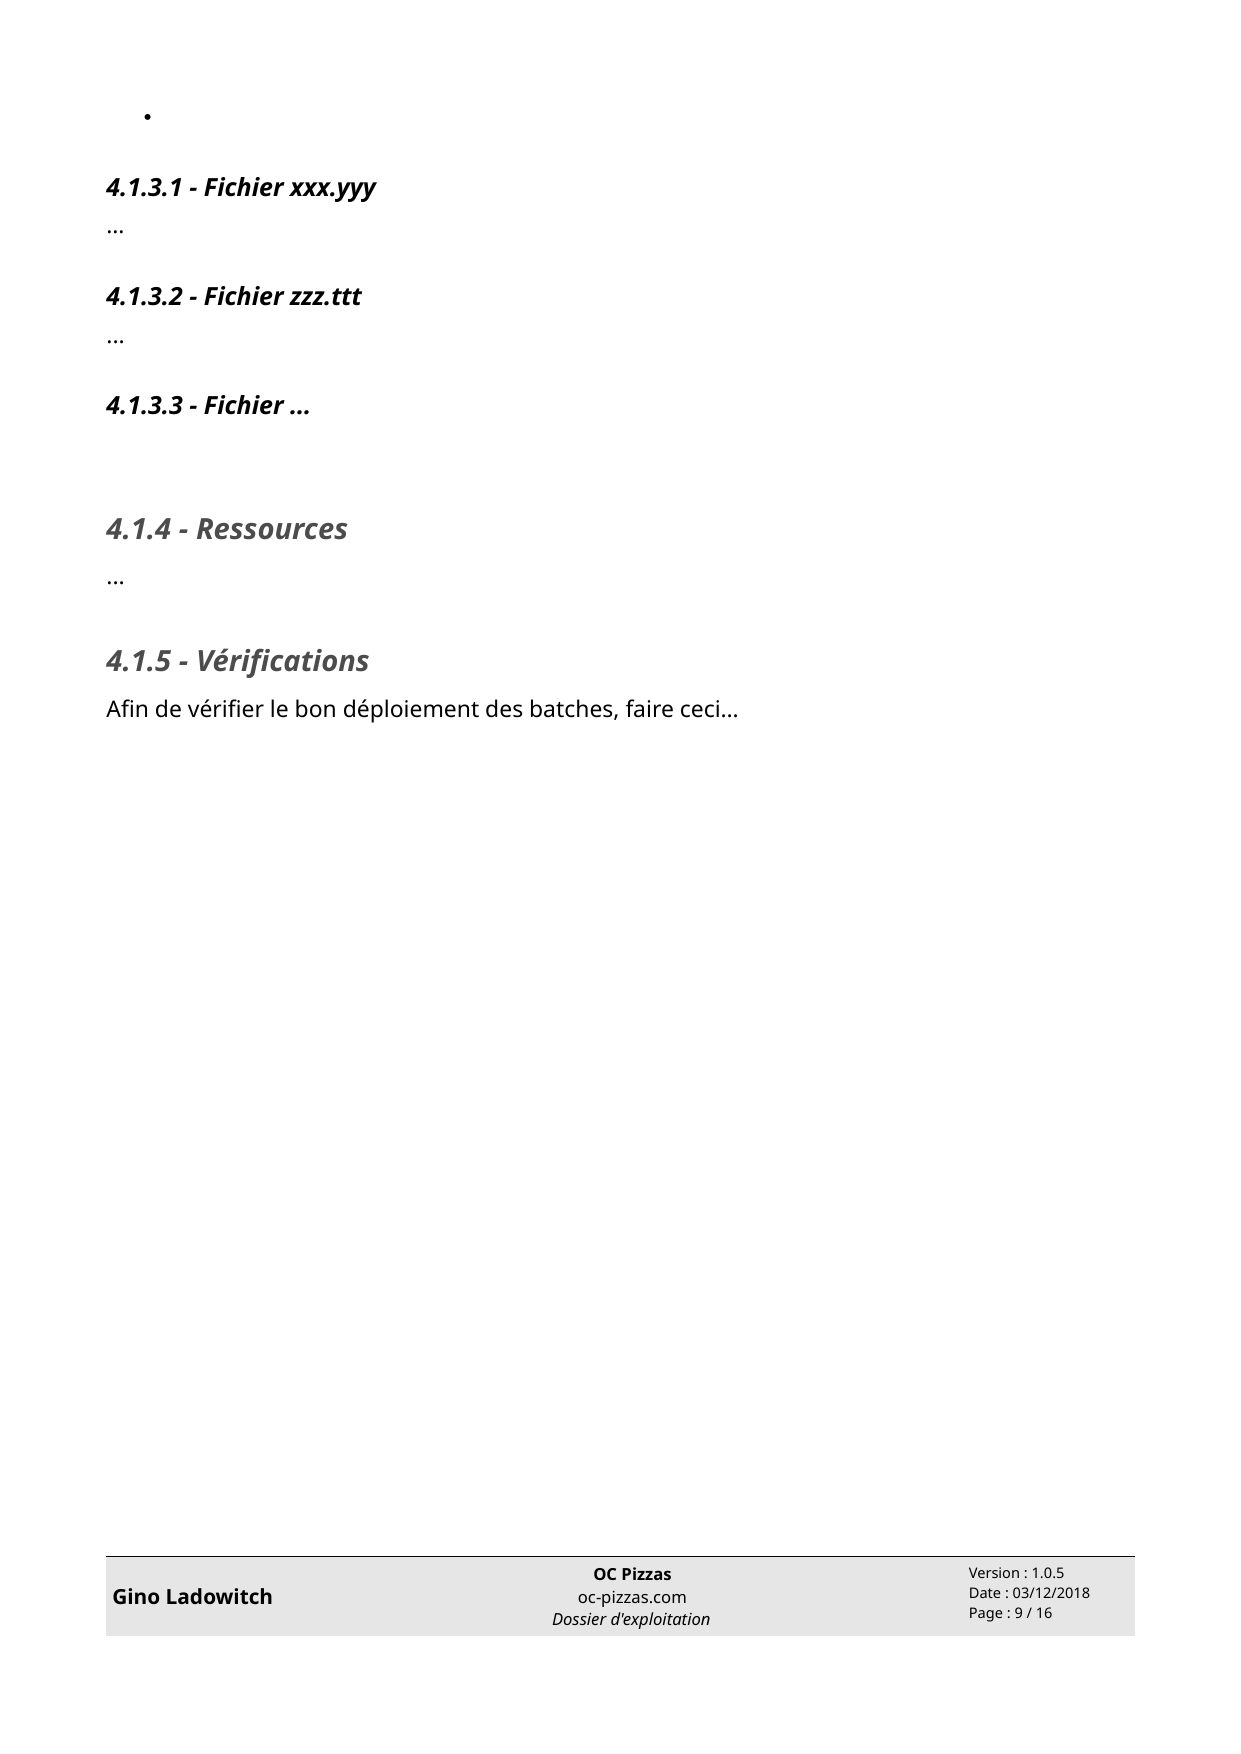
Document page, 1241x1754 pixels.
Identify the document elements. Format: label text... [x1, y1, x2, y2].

text ... [106, 318, 1134, 350]
text Afin de vérifier le bon déploiement des batches, faire ceci… [106, 693, 1134, 724]
text ... [106, 560, 1134, 591]
subtitle Fichier zzz.ttt [106, 278, 1134, 312]
subtitle Vérifications [106, 641, 1134, 680]
text … [106, 209, 1134, 241]
subtitle Ressources [106, 508, 1134, 548]
subtitle Fichier ... [106, 387, 1134, 421]
subtitle Fichier xxx.yyy [106, 169, 1134, 203]
